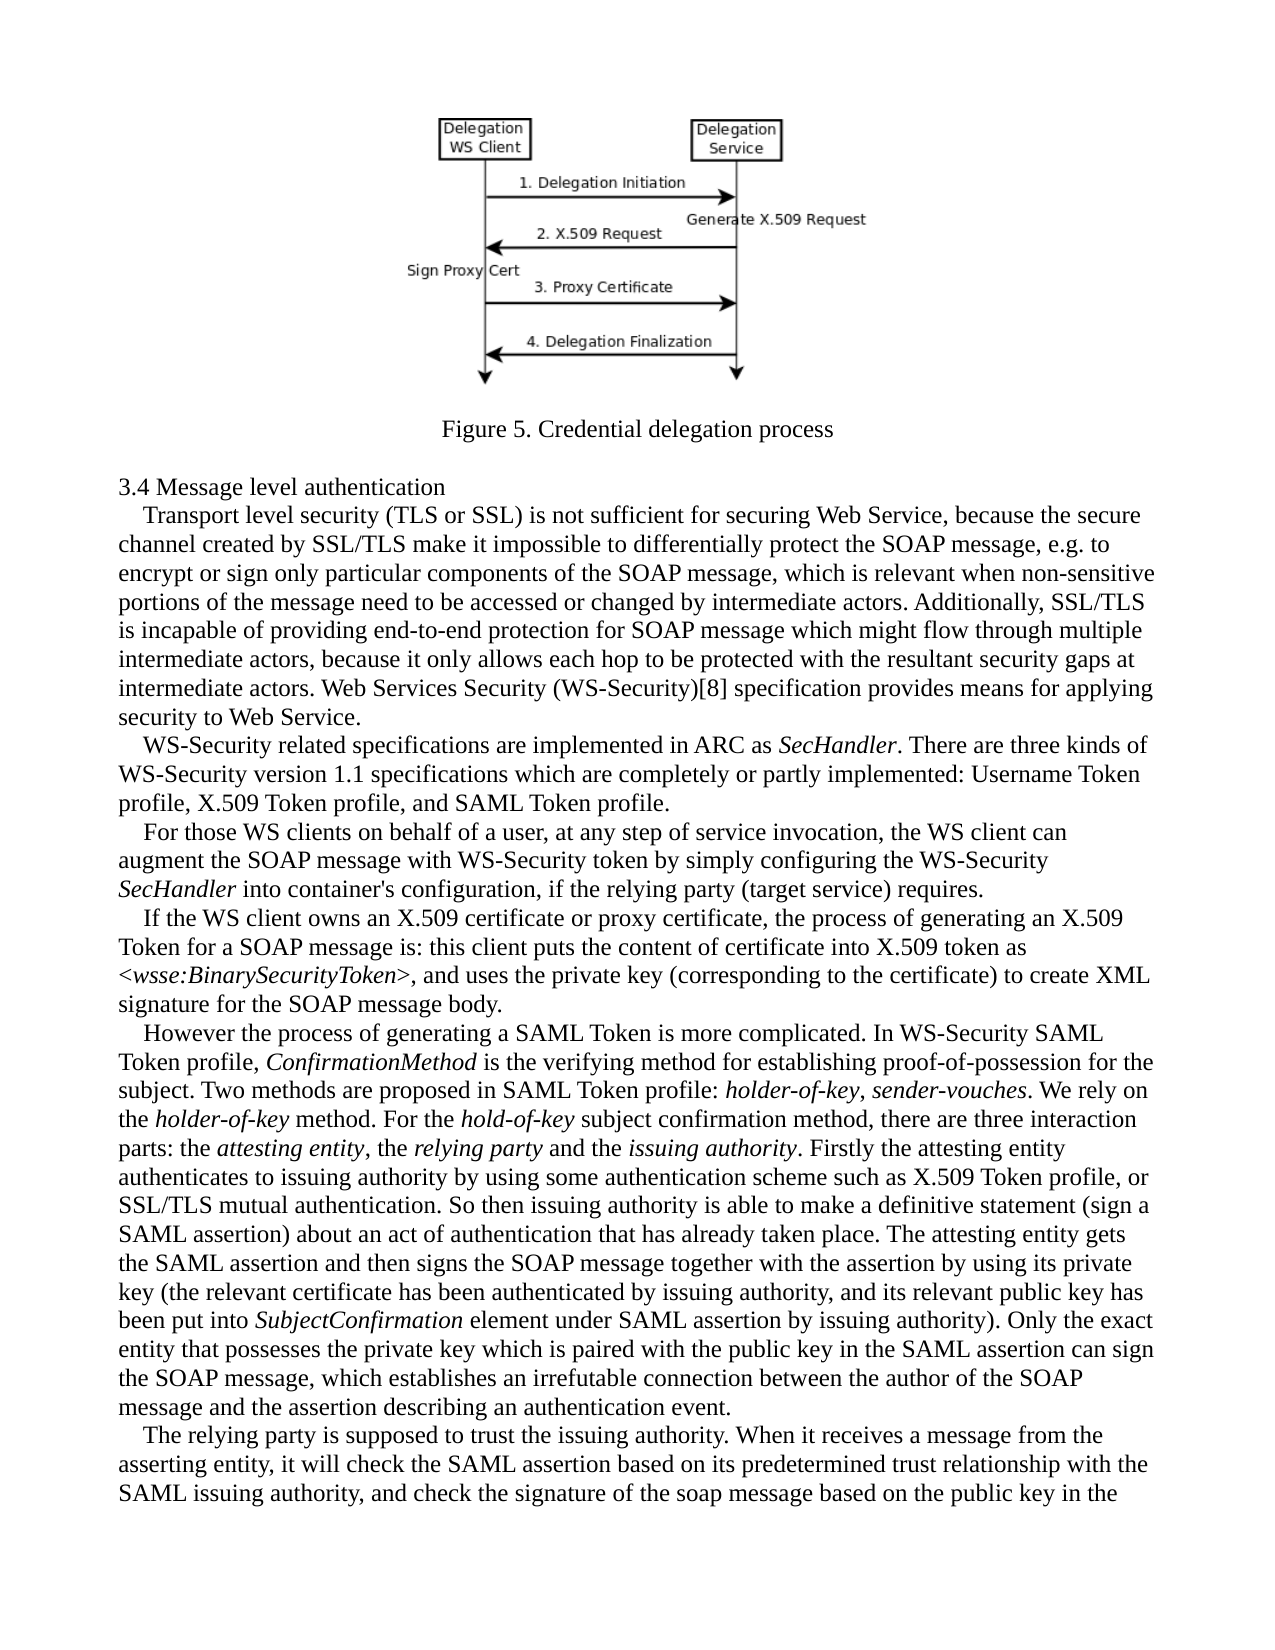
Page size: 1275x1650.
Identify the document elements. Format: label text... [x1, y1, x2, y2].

text WS-Security related specifications are implemented in ARC as SecHandler. There are three kinds of WS-Security version 1.1 specifications which are completely or partly implemented: Username Token profile, X.509 Token profile, and SAML Token profile. [118, 731, 1157, 817]
picture [407, 118, 868, 386]
text For those WS clients on behalf of a user, at any step of service invocation, the WS client can augment the SOAP message with WS-Security token by simply configuring the WS-Security SecHandler into container's configuration, if the relying party (target service) requires. [118, 817, 1157, 903]
text If the WS client owns an X.509 certificate or proxy certificate, the process of generating an X.509 Token for a SOAP message is: this client puts the content of certificate into X.509 token as <wsse:BinarySecurityToken>, and uses the private key (corresponding to the certificate) to create XML signature for the SOAP message body. [118, 903, 1157, 1018]
text Transport level security (TLS or SSL) is not sufficient for securing Web Service, because the secure channel created by SSL/TLS make it impossible to differentially protect the SOAP message, e.g. to encrypt or sign only particular components of the SOAP message, which is relevant when non-sensitive portions of the message need to be accessed or changed by intermediate actors. Additionally, SSL/TLS is incapable of providing end-to-end protection for SOAP message which might flow through multiple intermediate actors, because it only allows each hop to be protected with the resultant security gaps at intermediate actors. Web Services Security (WS-Security)[8] specification provides means for applying security to Web Service. [118, 501, 1157, 731]
text 3.4 Message level authentication [118, 472, 1157, 501]
text Figure 5. Credential delegation process [118, 414, 1157, 443]
text However the process of generating a SAML Token is more complicated. In WS-Security SAML Token profile, ConfirmationMethod is the verifying method for establishing proof-of-possession for the subject. Two methods are proposed in SAML Token profile: holder-of-key, sender-vouches. We rely on the holder-of-key method. For the hold-of-key subject confirmation method, there are three interaction parts: the attesting entity, the relying party and the issuing authority. Firstly the attesting entity authenticates to issuing authority by using some authentication scheme such as X.509 Token profile, or SSL/TLS mutual authentication. So then issuing authority is able to make a definitive statement (sign a SAML assertion) about an act of authentication that has already taken place. The attesting entity gets the SAML assertion and then signs the SOAP message together with the assertion by using its private key (the relevant certificate has been authenticated by issuing authority, and its relevant public key has been put into SubjectConfirmation element under SAML assertion by issuing authority). Only the exact entity that possesses the private key which is paired with the public key in the SAML assertion can sign the SOAP message, which establishes an irrefutable connection between the author of the SOAP message and the assertion describing an authentication event. [118, 1018, 1157, 1421]
text The relying party is supposed to trust the issuing authority. When it receives a message from the asserting entity, it will check the SAML assertion based on its predetermined trust relationship with the SAML issuing authority, and check the signature of the soap message based on the public key in the [118, 1421, 1157, 1507]
